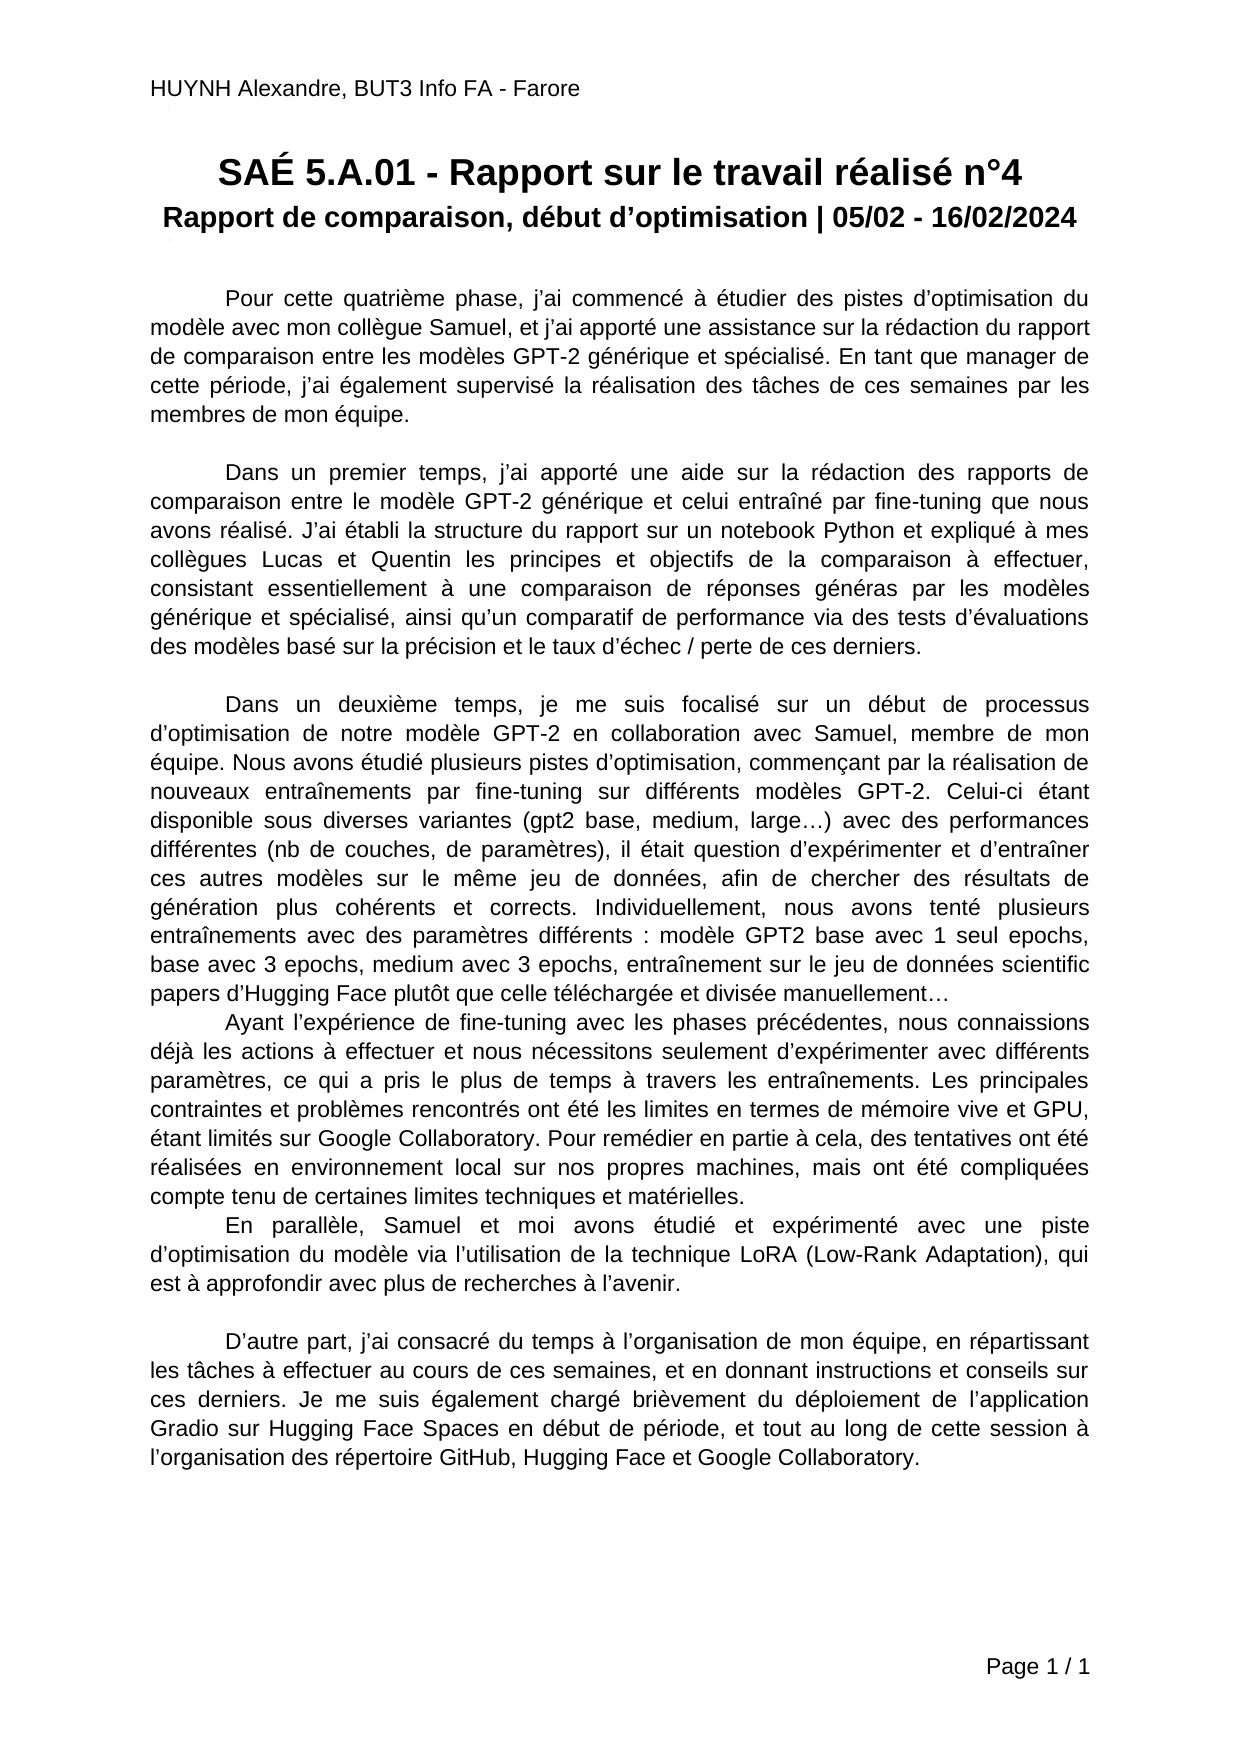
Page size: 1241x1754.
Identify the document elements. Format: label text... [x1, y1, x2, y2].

text Dans un deuxième temps, je me suis focalisé sur un début de processus d’optimisation de notre modèle GPT-2 en collaboration avec Samuel, membre de mon équipe. Nous avons étudié plusieurs pistes d’optimisation, commençant par la réalisation de nouveaux entraînements par fine-tuning sur différents modèles GPT-2. Celui-ci étant disponible sous diverses variantes (gpt2 base, medium, large…) avec des performances différentes (nb de couches, de paramètres), il était question d’expérimenter et d’entraîner ces autres modèles sur le même jeu de données, afin de chercher des résultats de génération plus cohérents et corrects. Individuellement, nous avons tenté plusieurs entraînements avec des paramètres différents : modèle GPT2 base avec 1 seul epochs, base avec 3 epochs, medium avec 3 epochs, entraînement sur le jeu de données scientific papers d’Hugging Face plutôt que celle téléchargée et divisée manuellement… [150, 691, 1090, 1007]
text Rapport de comparaison, début d’optimisation | 05/02 - 16/02/2024 [150, 199, 1090, 233]
text Pour cette quatrième phase, j’ai commencé à étudier des pistes d’optimisation du modèle avec mon collègue Samuel, et j’ai apporté une assistance sur la rédaction du rapport de comparaison entre les modèles GPT-2 générique et spécialisé. En tant que manager de cette période, j’ai également supervisé la réalisation des tâches de ces semaines par les membres de mon équipe. [150, 285, 1090, 427]
text Dans un premier temps, j’ai apporté une aide sur la rédaction des rapports de comparaison entre le modèle GPT-2 générique et celui entraîné par fine-tuning que nous avons réalisé. J’ai établi la structure du rapport sur un notebook Python et expliqué à mes collègues Lucas et Quentin les principes et objectifs de la comparaison à effectuer, consistant essentiellement à une comparaison de réponses généras par les modèles générique et spécialisé, ainsi qu’un comparatif de performance via des tests d’évaluations des modèles basé sur la précision et le taux d’échec / perte de ces derniers. [150, 459, 1090, 659]
text Ayant l’expérience de fine-tuning avec les phases précédentes, nous connaissions déjà les actions à effectuer et nous nécessitons seulement d’expérimenter avec différents paramètres, ce qui a pris le plus de temps à travers les entraînements. Les principales contraintes et problèmes rencontrés ont été les limites en termes de mémoire vive et GPU, étant limités sur Google Collaboratory. Pour remédier en partie à cela, des tentatives ont été réalisées en environnement local sur nos propres machines, mais ont été compliquées compte tenu de certaines limites techniques et matérielles. [150, 1009, 1090, 1209]
text En parallèle, Samuel et moi avons étudié et expérimenté avec une piste d’optimisation du modèle via l’utilisation de la technique LoRA (Low-Rank Adaptation), qui est à approfondir avec plus de recherches à l’avenir. [150, 1212, 1090, 1296]
text D’autre part, j’ai consacré du temps à l’organisation de mon équipe, en répartissant les tâches à effectuer au cours de ces semaines, et en donnant instructions et conseils sur ces derniers. Je me suis également chargé brièvement du déploiement de l’application Gradio sur Hugging Face Spaces en début de période, et tout au long de cette session à l’organisation des répertoire GitHub, Hugging Face et Google Collaboratory. [150, 1328, 1090, 1470]
text SAÉ 5.A.01 - Rapport sur le travail réalisé n°4 [150, 150, 1090, 193]
